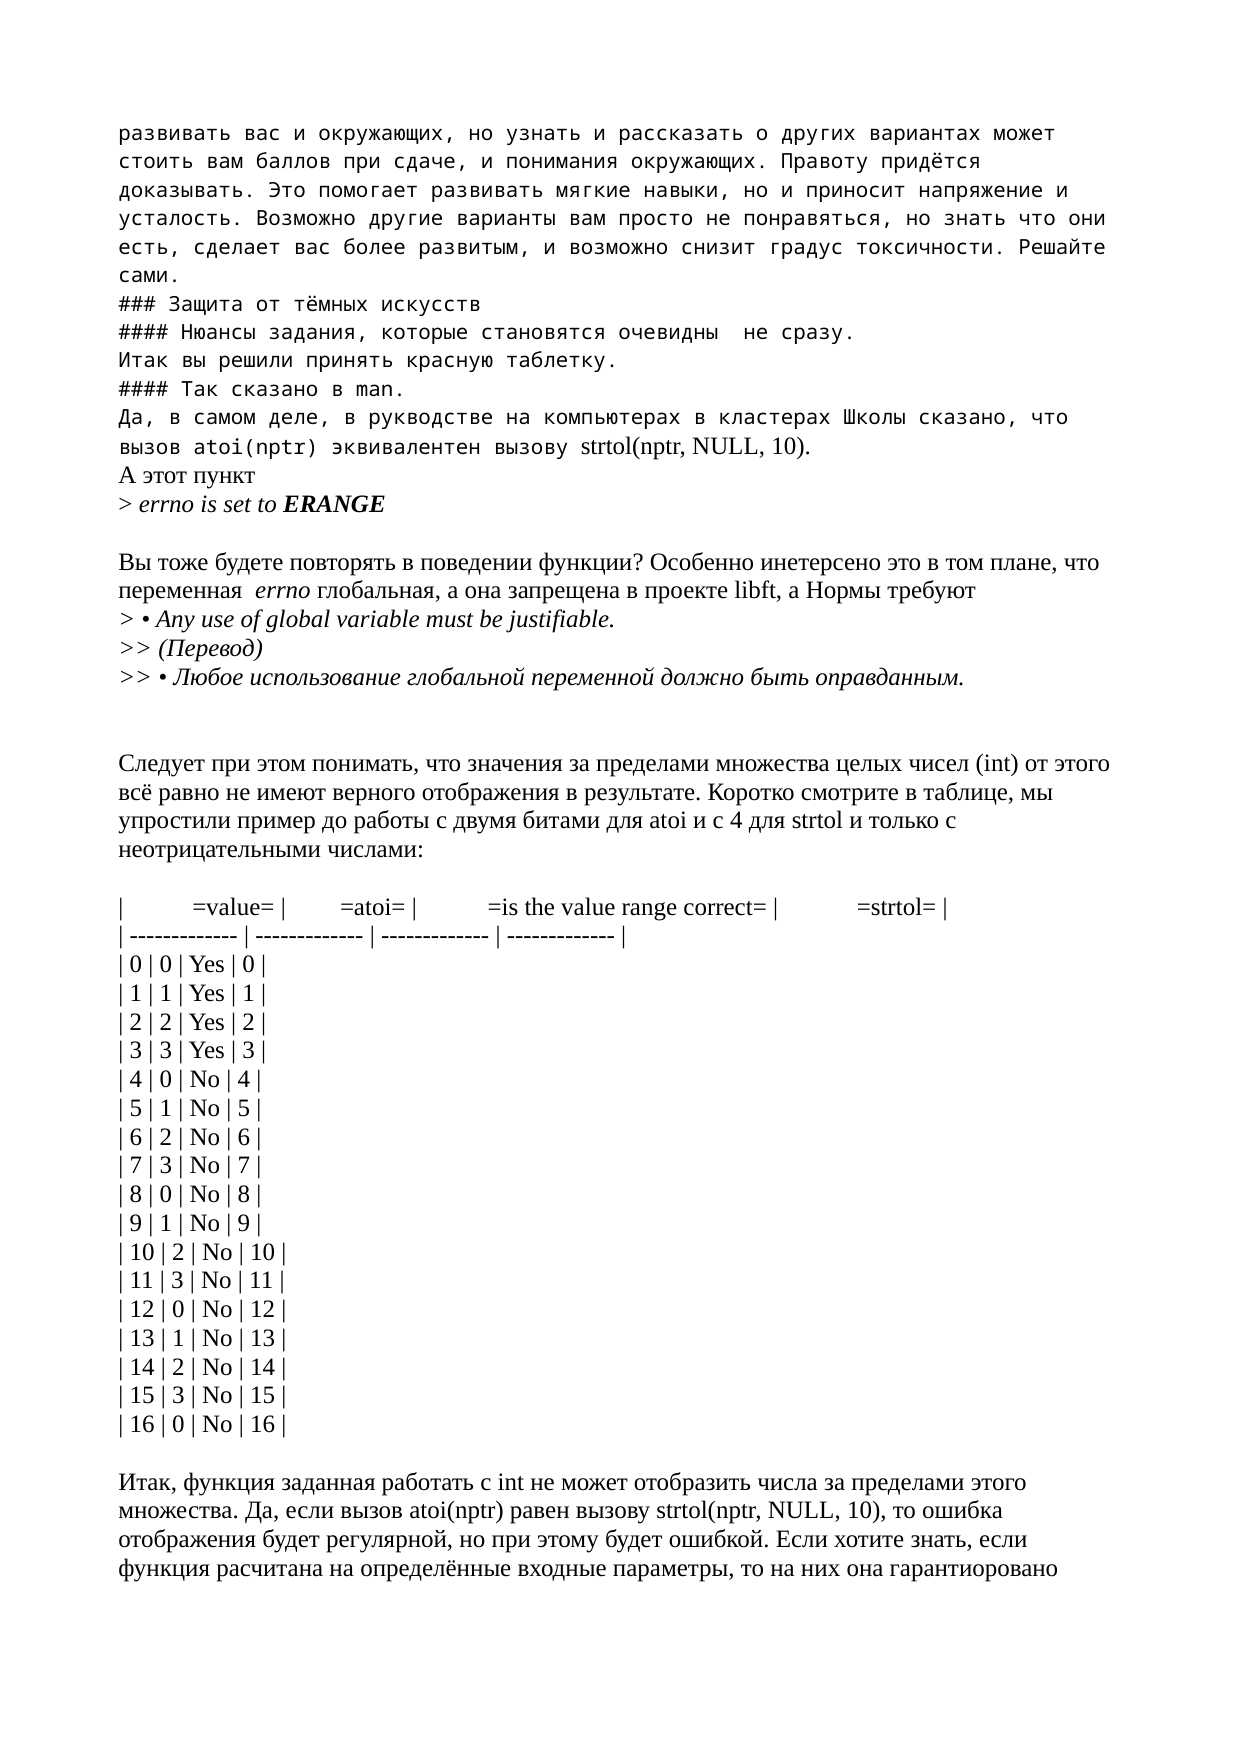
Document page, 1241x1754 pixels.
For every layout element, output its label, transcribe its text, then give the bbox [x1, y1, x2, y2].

text | 10 | 2 | No | 10 | [118, 1237, 1122, 1265]
text > errno is set to ERANGE [118, 489, 1122, 518]
text А этот пункт [118, 460, 1122, 489]
text | 11 | 3 | No | 11 | [118, 1265, 1122, 1294]
text | 0 | 0 | Yes | 0 | [118, 949, 1122, 978]
text | ------------- | ------------- | ------------- | ------------- | [118, 920, 1122, 949]
text >> • Любое использование глобальной переменной должно быть оправданным. [118, 662, 1122, 690]
text | 14 | 2 | No | 14 | [118, 1352, 1122, 1380]
text #### Так сказано в man. [118, 374, 1122, 402]
text | 3 | 3 | Yes | 3 | [118, 1035, 1122, 1064]
text Следует при этом понимать, что значения за пределами множества целых чисел (int) от этого всё равно не имеют верного отображения в результате. Коротко смотрите в таблице, мы упростили пример до работы с двумя битами для atoi и c 4 для strtol и только с неотрицательными числами: [118, 748, 1122, 863]
text | 7 | 3 | No | 7 | [118, 1150, 1122, 1179]
text | 4 | 0 | No | 4 | [118, 1064, 1122, 1093]
text | 8 | 0 | No | 8 | [118, 1179, 1122, 1208]
text Итак вы решили принять красную таблетку. [118, 346, 1122, 374]
text > • Any use of global variable must be justifiable. [118, 604, 1122, 633]
text ### Защита от тёмных искусств [118, 289, 1122, 317]
text Да, в самом деле, в рукводстве на компьютерах в кластерах Школы сказано, что вызов atoi(nptr) эквивалентен вызову strtol(nptr, NULL, 10). [118, 402, 1122, 460]
text | 1 | 1 | Yes | 1 | [118, 978, 1122, 1007]
text развивать вас и окружающих, но узнать и рассказать о других вариантах может стоить вам баллов при сдаче, и понимания окружающих. Правоту придётся доказывать. Это помогает развивать мягкие навыки, но и приносит напряжение и усталость. Возможно другие варианты вам просто не понравяться, но знать что они есть, сделает вас более развитым, и возможно снизит градус токсичности. Решайте сами. [118, 118, 1122, 289]
text | 9 | 1 | No | 9 | [118, 1208, 1122, 1237]
text Итак, функция заданная работать с int не может отобразить числа за пределами этого множества. Да, если вызов atoi(nptr) равен вызову strtol(nptr, NULL, 10), то ошибка отображения будет регулярной, но при этому будет ошибкой. Если хотите знать, если функция расчитана на определённые входные параметры, то на них она гарантиоровано [118, 1467, 1122, 1582]
text | 2 | 2 | Yes | 2 | [118, 1007, 1122, 1035]
text | 6 | 2 | No | 6 | [118, 1122, 1122, 1150]
text | =value= | =atoi= | =is the value range correct= | =strtol= | [118, 892, 1122, 920]
text #### Нюансы задания, которые становятся очевидны не сразу. [118, 317, 1122, 346]
text | 15 | 3 | No | 15 | [118, 1380, 1122, 1409]
text | 16 | 0 | No | 16 | [118, 1409, 1122, 1438]
text >> (Перевод) [118, 633, 1122, 662]
text | 12 | 0 | No | 12 | [118, 1294, 1122, 1323]
text Вы тоже будете повторять в поведении функции? Особенно инетерсено это в том плане, что переменная errno глобальная, а она запрещена в проекте libft, а Нормы требуют [118, 547, 1122, 604]
text | 13 | 1 | No | 13 | [118, 1323, 1122, 1352]
text | 5 | 1 | No | 5 | [118, 1093, 1122, 1122]
